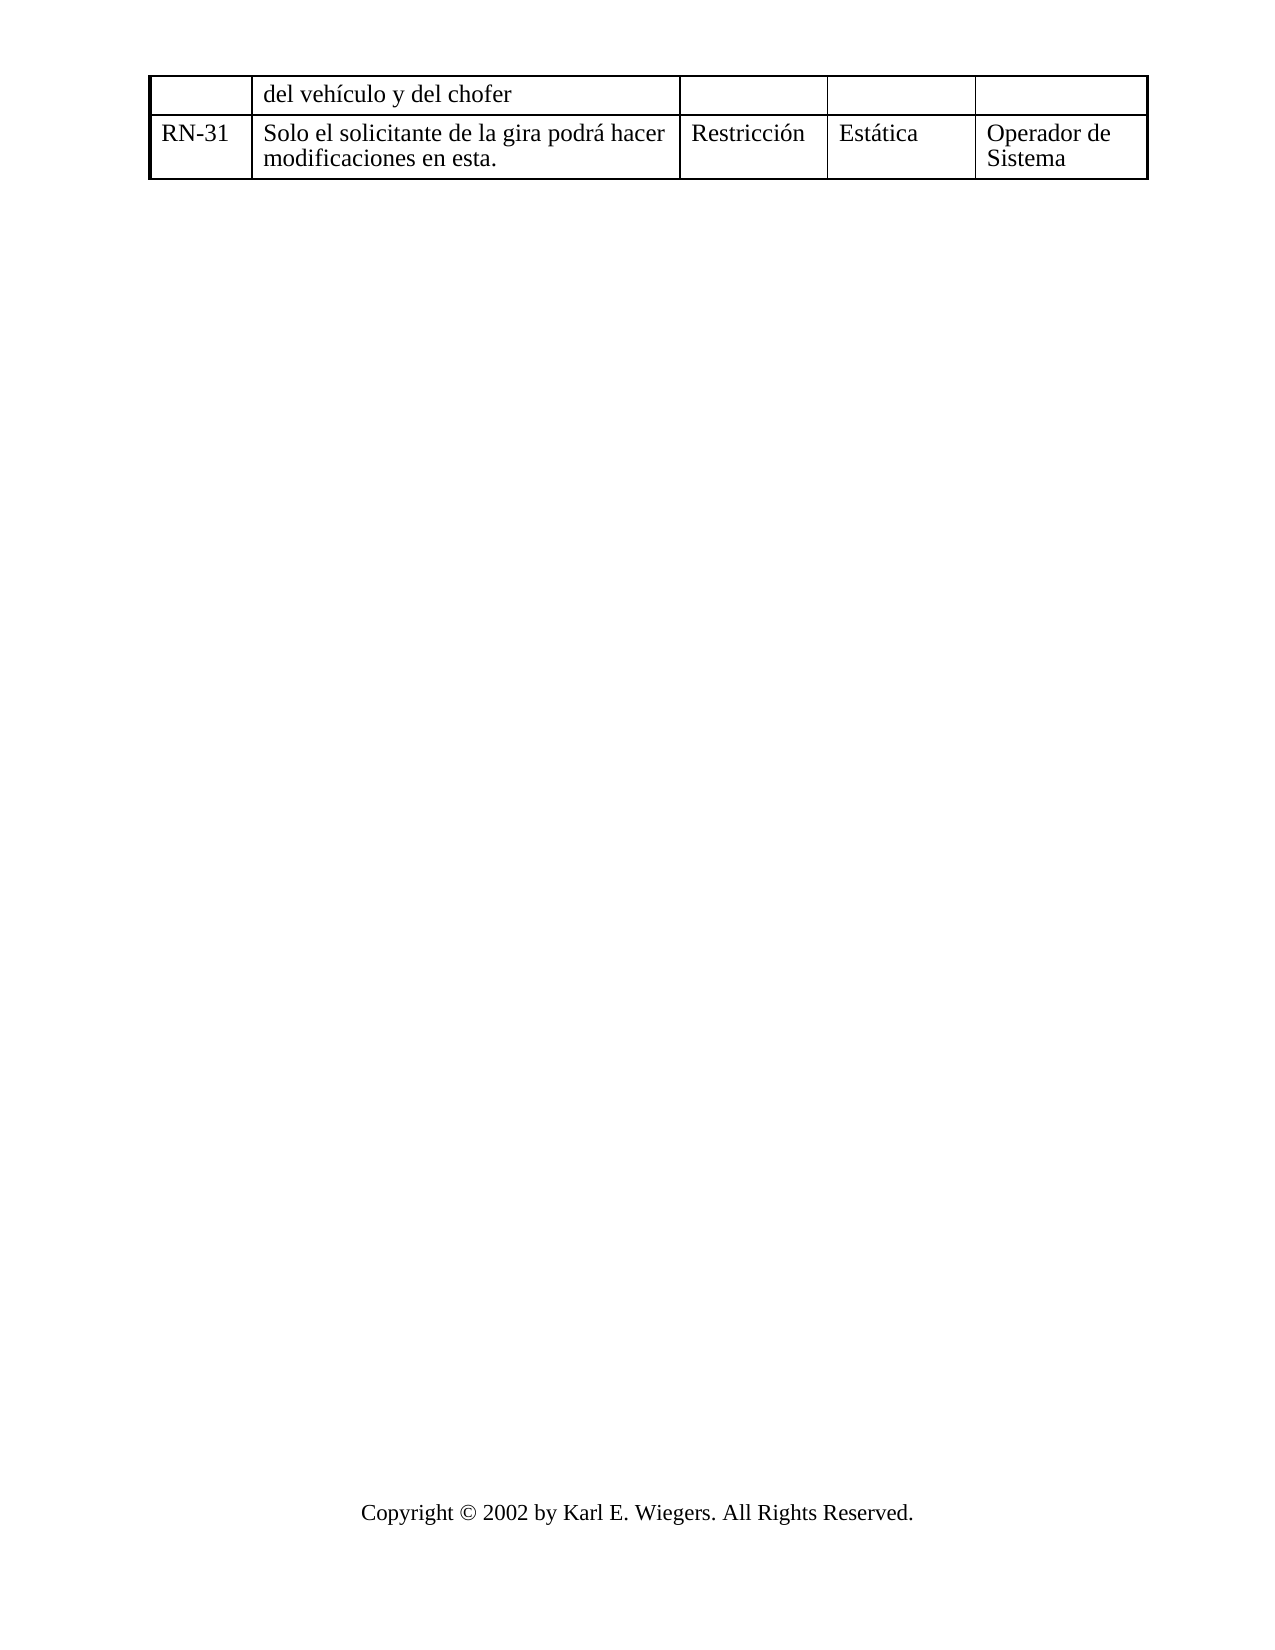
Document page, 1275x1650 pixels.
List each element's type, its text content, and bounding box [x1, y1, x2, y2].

table_cell del vehículo y del chofer [253, 77, 679, 114]
table_cell Restricción [681, 116, 827, 178]
table_cell Estática [828, 116, 975, 178]
table_cell Operador de Sistema [976, 116, 1146, 178]
table_cell RN-31 [152, 116, 251, 178]
table_cell [681, 77, 827, 114]
table_cell [976, 77, 1146, 114]
table_cell [828, 77, 975, 114]
table_cell Solo el solicitante de la gira podrá hacer modificaciones en esta. [253, 116, 679, 178]
table_cell [152, 77, 251, 114]
